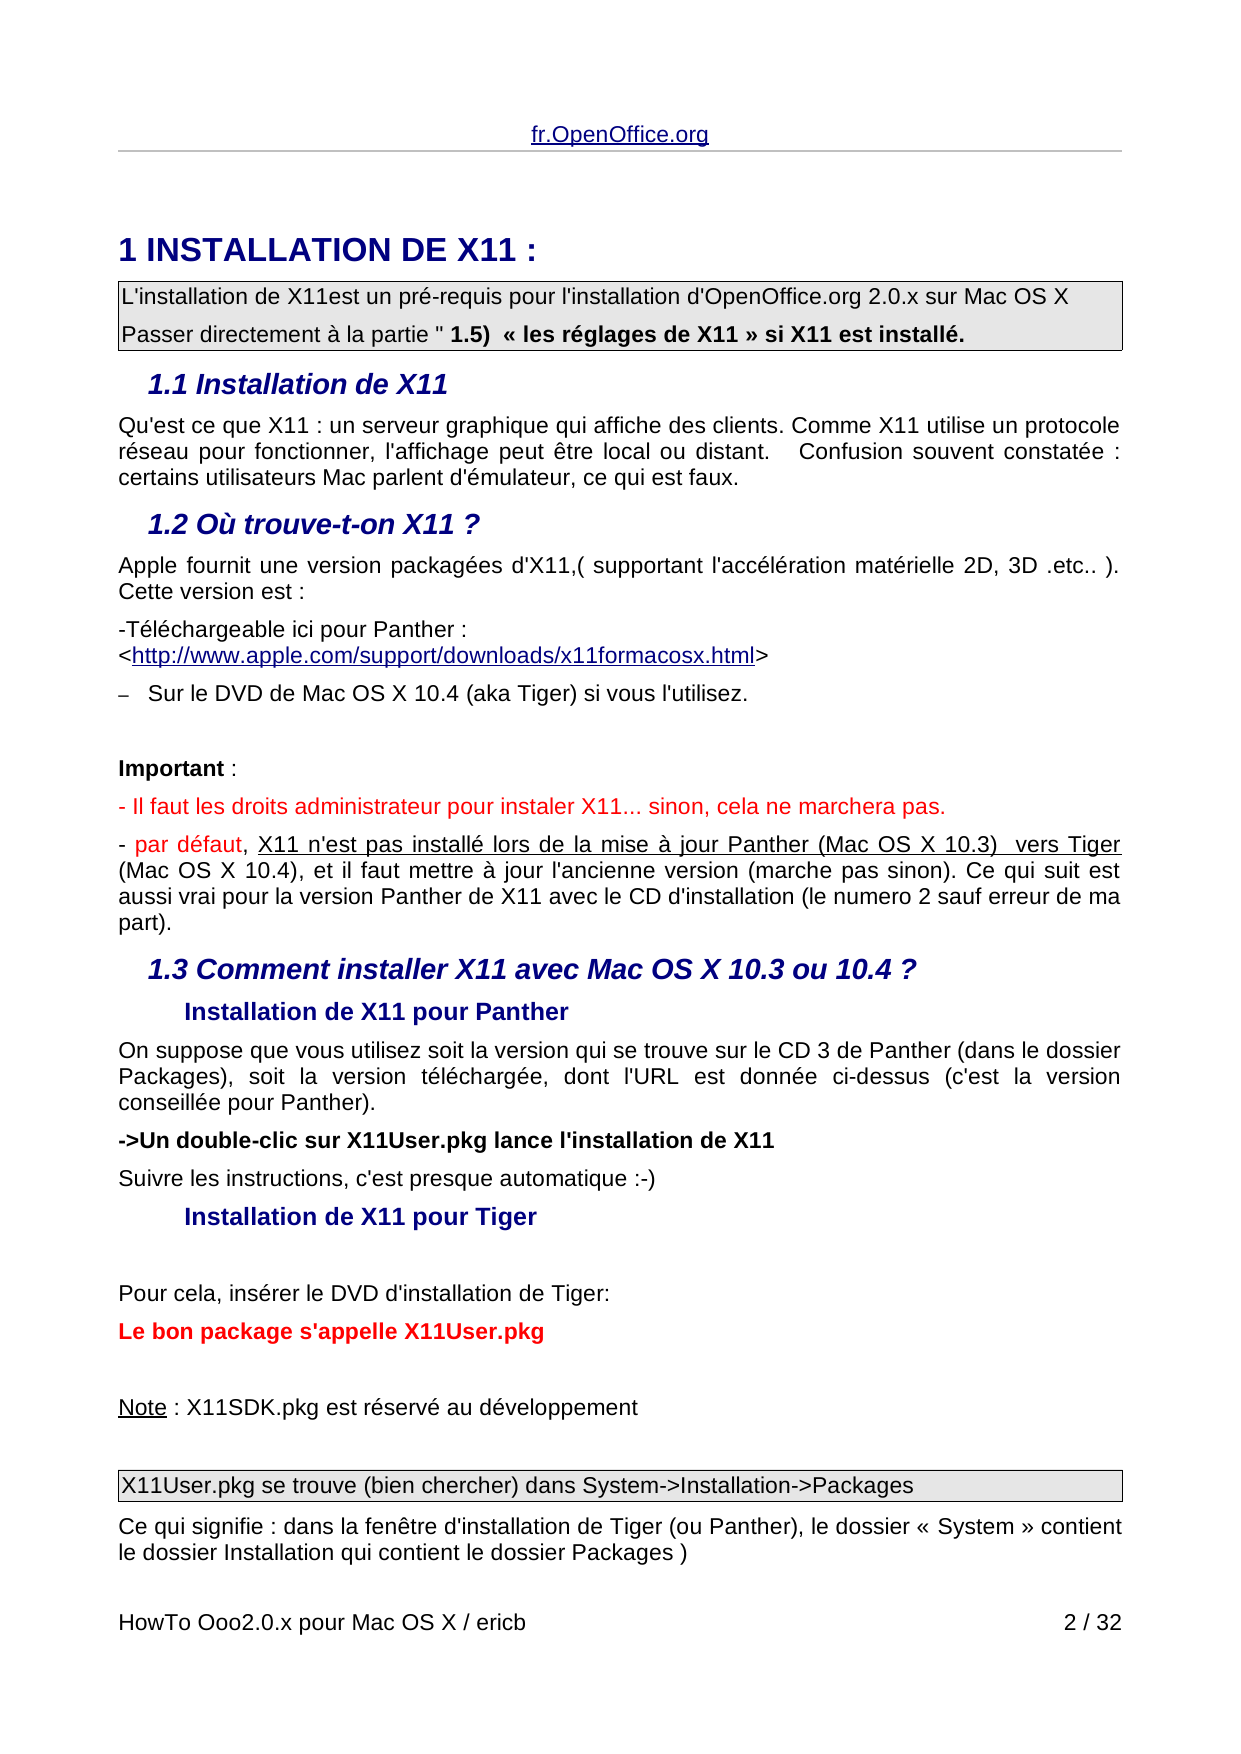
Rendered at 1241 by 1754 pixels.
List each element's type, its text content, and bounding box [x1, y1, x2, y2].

text ->Un double-clic sur X11User.pkg lance l'installation de X11 [118, 1127, 1122, 1153]
subtitle Installation de X11 [148, 368, 1122, 401]
text L'installation de X11est un pré-requis pour l'installation d'OpenOffice.org 2.0.x sur Mac OS X [119, 282, 1122, 309]
list Sur le DVD de Mac OS X 10.4 (aka Tiger) si vous l'utilisez. [118, 680, 1122, 706]
text Suivre les instructions, c'est presque automatique :-) [118, 1165, 1122, 1191]
text X11User.pkg se trouve (bien chercher) dans System->Installation->Packages [119, 1471, 1122, 1501]
subtitle Installation de X11 pour Panther [177, 998, 1122, 1026]
text Pour cela, insérer le DVD d'installation de Tiger: [118, 1281, 1122, 1307]
text Ce qui signifie : dans la fenêtre d'installation de Tiger (ou Panther), le dossier « System » contient le dossier Installation qui contient le dossier Packages ) [118, 1513, 1122, 1566]
subtitle Où trouve-t-on X11 ? [148, 508, 1122, 541]
text Note : X11SDK.pkg est réservé au développement [118, 1394, 1122, 1420]
subtitle INSTALLATION DE X11 : [118, 231, 1122, 269]
text Apple fournit une version packagées d'X11,( supportant l'accélération matérielle 2D, 3D .etc.. ). Cette version est : [118, 552, 1122, 604]
text -Téléchargeable ici pour Panther : <http://www.apple.com/support/downloads/x11formacosx.html> [118, 616, 1122, 668]
subtitle Installation de X11 pour Tiger [177, 1203, 1122, 1231]
text Le bon package s'appelle X11User.pkg [118, 1318, 1122, 1344]
text Important : [118, 756, 1122, 782]
text - Il faut les droits administrateur pour instaler X11... sinon, cela ne marchera pas. [118, 794, 1122, 820]
text - par défaut, X11 n'est pas installé lors de la mise à jour Panther (Mac OS X 10.3) vers Tiger (Mac OS X 10.4), et il faut mettre à jour l'ancienne version (marche pas sinon). Ce qui suit est aussi vrai pour la version Panther de X11 avec le CD d'installation (le numero 2 sauf erreur de ma part). [118, 831, 1122, 936]
text Passer directement à la partie " 1.5) « les réglages de X11 » si X11 est installé. [119, 318, 1122, 350]
text Qu'est ce que X11 : un serveur graphique qui affiche des clients. Comme X11 utilise un protocole réseau pour fonctionner, l'affichage peut être local ou distant. Confusion souvent constatée : certains utilisateurs Mac parlent d'émulateur, ce qui est faux. [118, 412, 1122, 491]
subtitle Comment installer X11 avec Mac OS X 10.3 ou 10.4 ? [148, 953, 1122, 986]
text On suppose que vous utilisez soit la version qui se trouve sur le CD 3 de Panther (dans le dossier Packages), soit la version téléchargée, dont l'URL est donnée ci-dessus (c'est la version conseillée pour Panther). [118, 1037, 1122, 1116]
